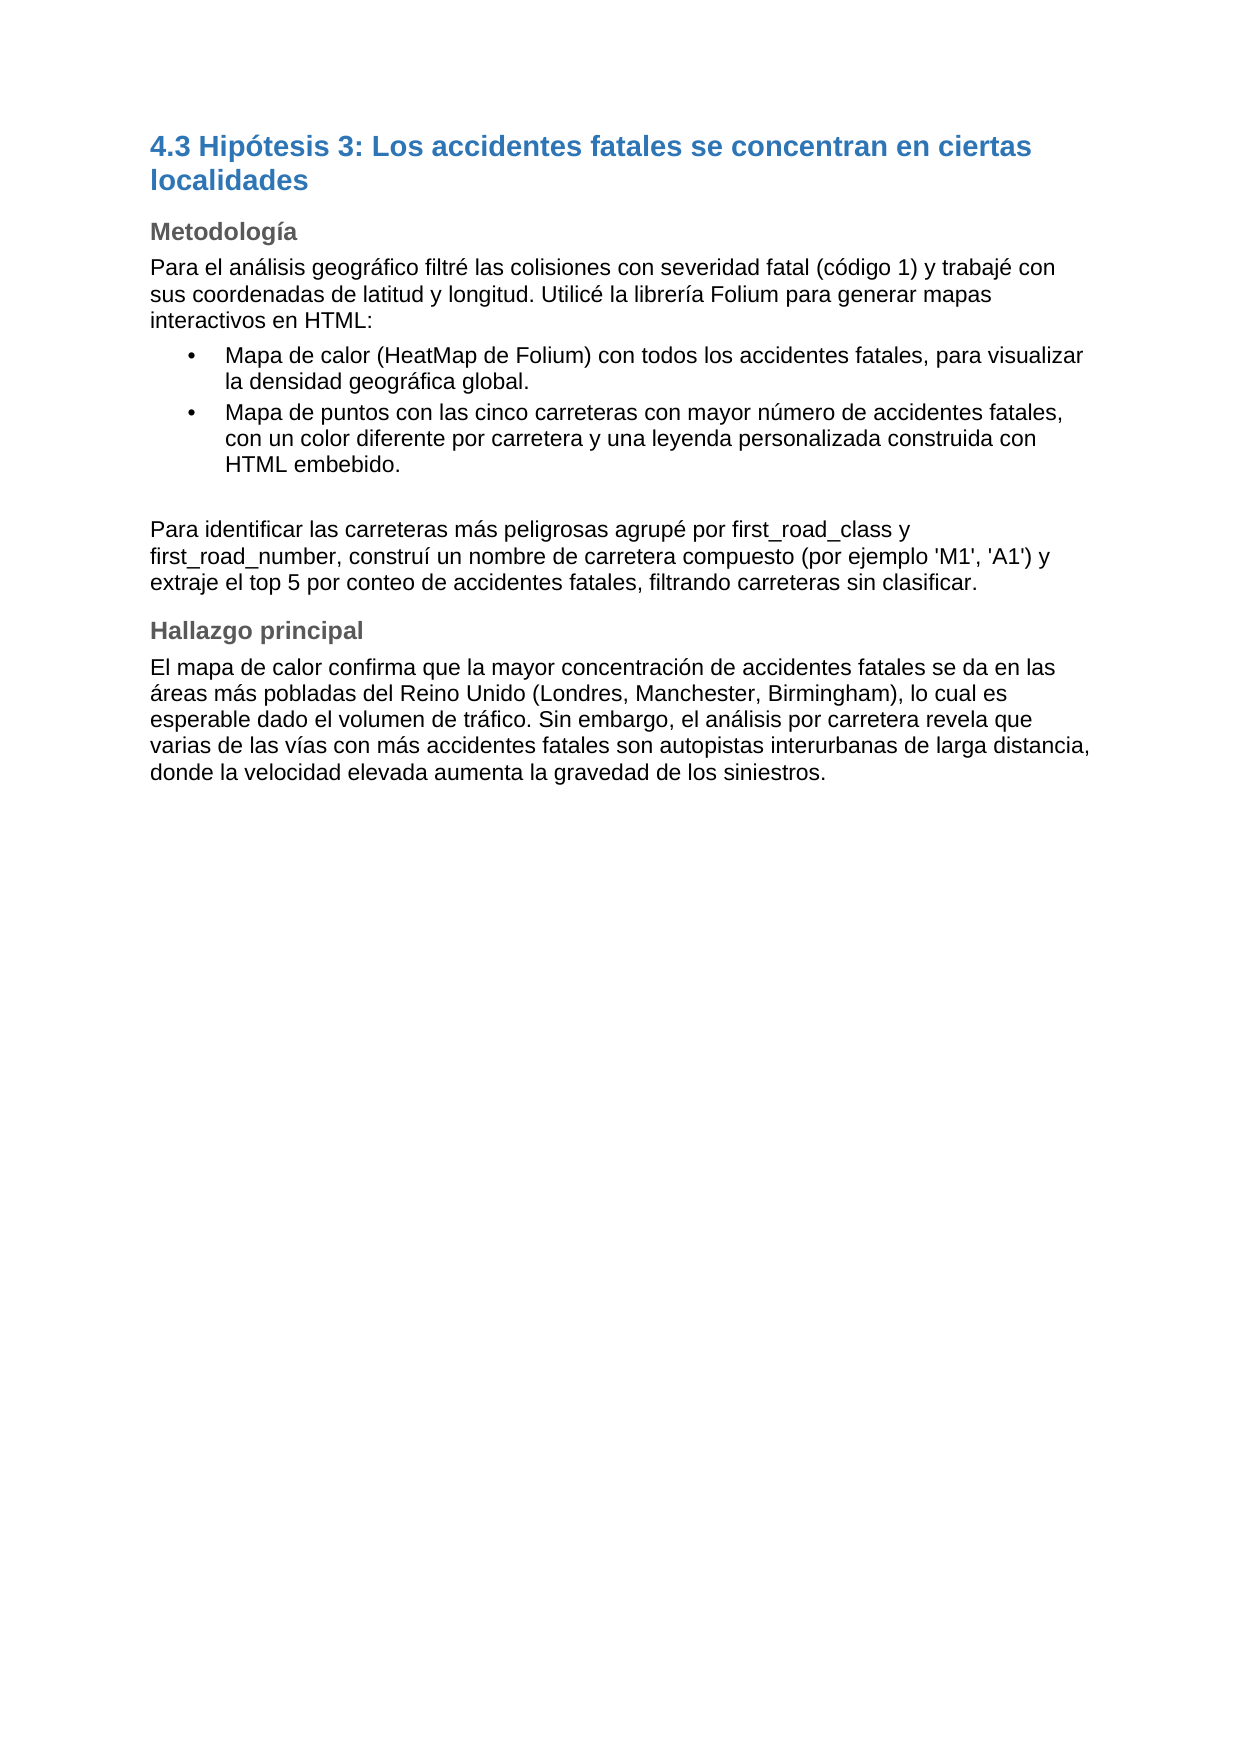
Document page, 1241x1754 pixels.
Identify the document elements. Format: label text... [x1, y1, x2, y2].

list Mapa de calor (HeatMap de Folium) con todos los accidentes fatales, para visualizar la densidad geográfica global. [187, 342, 1090, 394]
list Mapa de puntos con las cinco carreteras con mayor número de accidentes fatales, con un color diferente por carretera y una leyenda personalizada construida con HTML embebido. [187, 398, 1090, 478]
text Metodología [150, 217, 1090, 246]
text Hallazgo principal [150, 616, 1090, 645]
text Para identificar las carreteras más peligrosas agrupé por first_road_class y first_road_number, construí un nombre de carretera compuesto (por ejemplo 'M1', 'A1') y extraje el top 5 por conteo de accidentes fatales, filtrando carreteras sin clasificar. [150, 516, 1090, 596]
text El mapa de calor confirma que la mayor concentración de accidentes fatales se da en las áreas más pobladas del Reino Unido (Londres, Manchester, Birmingham), lo cual es esperable dado el volumen de tráfico. Sin embargo, el análisis por carretera revela que varias de las vías con más accidentes fatales son autopistas interurbanas de larga distancia, donde la velocidad elevada aumenta la gravedad de los siniestros. [150, 653, 1090, 785]
subtitle 4.3 Hipótesis 3: Los accidentes fatales se concentran en ciertas localidades [150, 129, 1090, 196]
text Para el análisis geográfico filtré las colisiones con severidad fatal (código 1) y trabajé con sus coordenadas de latitud y longitud. Utilicé la librería Folium para generar mapas interactivos en HTML: [150, 254, 1090, 333]
